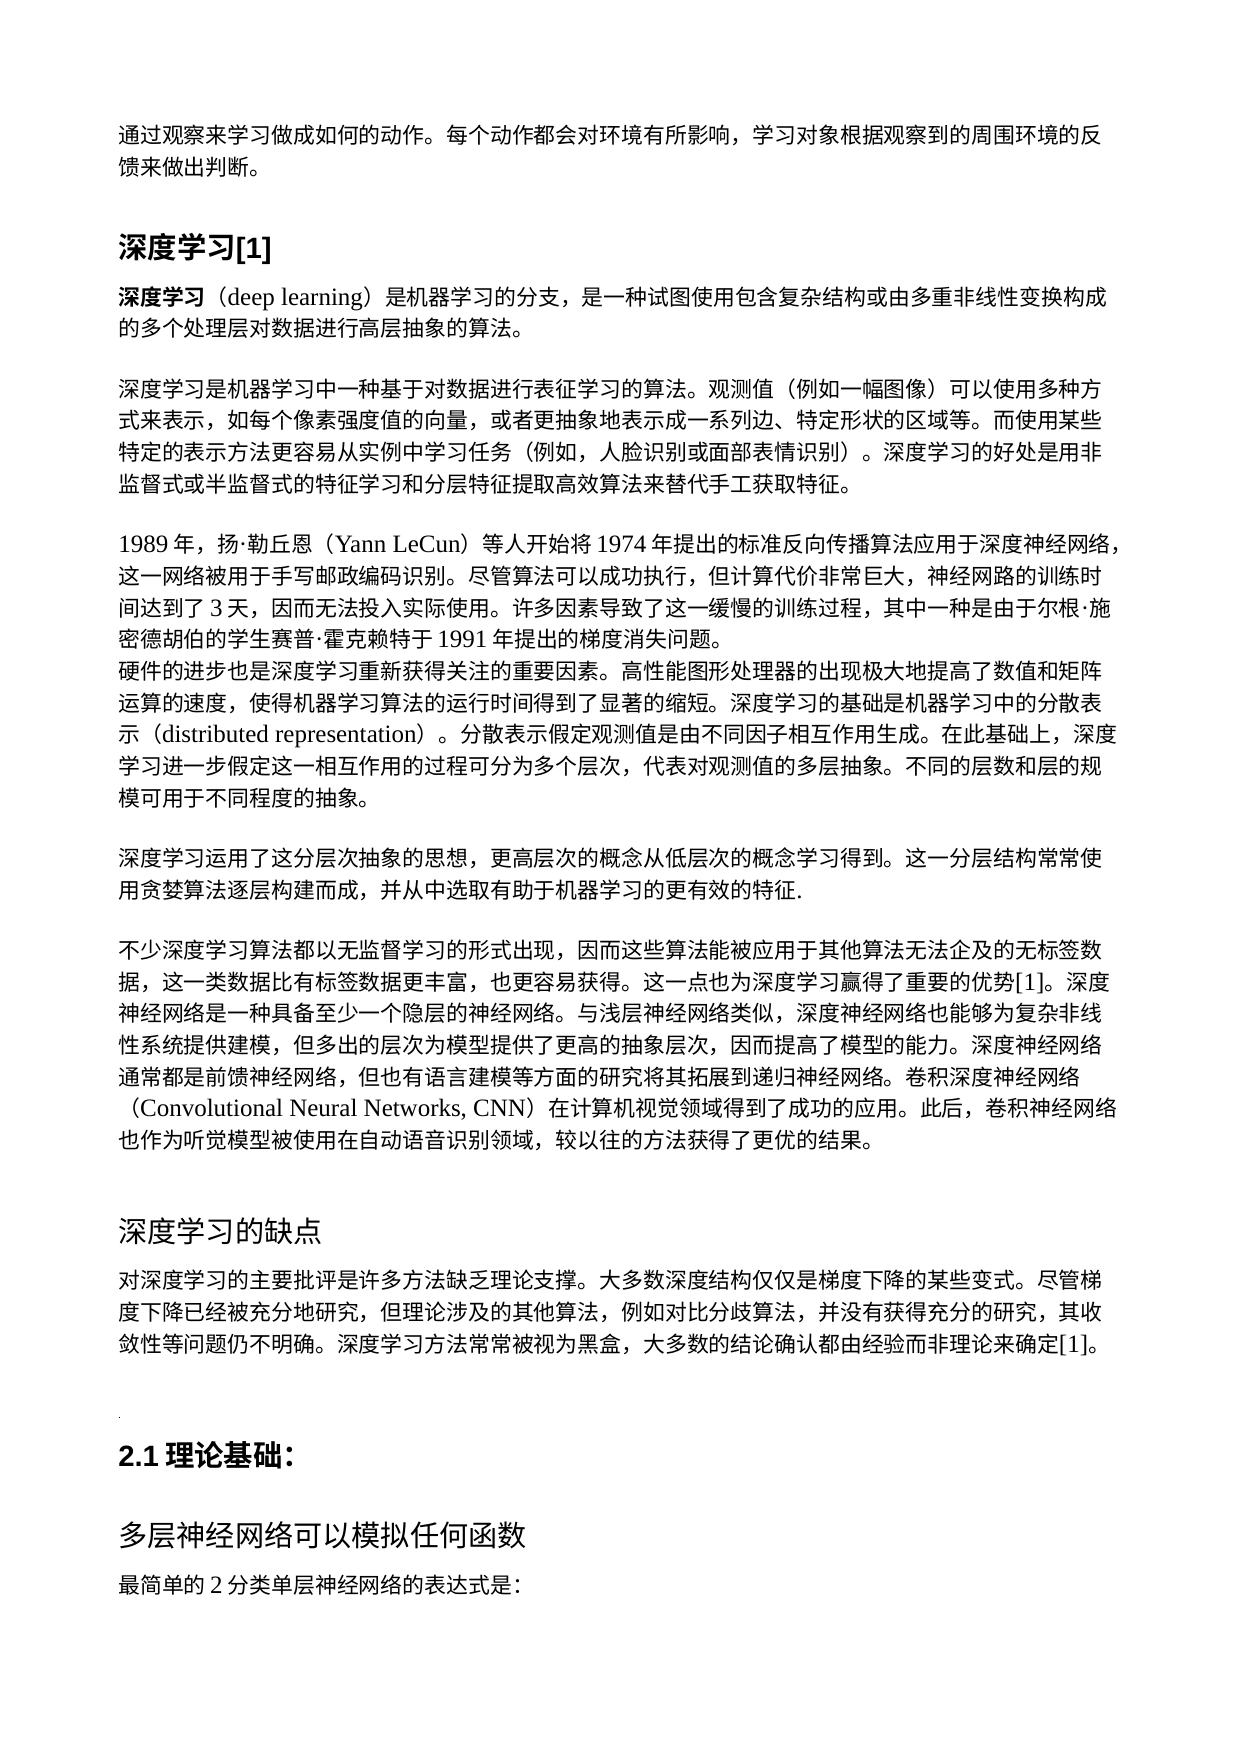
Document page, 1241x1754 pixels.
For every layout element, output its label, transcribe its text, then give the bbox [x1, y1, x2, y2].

text 通过观察来学习做成如何的动作。每个动作都会对环境有所影响，学习对象根据观察到的周围环境的反馈来做出判断。 [118, 118, 1122, 181]
text 1989年，扬·勒丘恩（Yann LeCun）等人开始将1974年提出的标准反向传播算法应用于深度神经网络，这一网络被用于手写邮政编码识别。尽管算法可以成功执行，但计算代价非常巨大，神经网路的训练时间达到了3天，因而无法投入实际使用。许多因素导致了这一缓慢的训练过程，其中一种是由于尔根·施密德胡伯的学生赛普·霍克赖特于1991年提出的梯度消失问题。 [118, 527, 1122, 654]
subtitle 2.1理论基础： [118, 1433, 1122, 1475]
text 深度学习是机器学习中一种基于对数据进行表征学习的算法。观测值（例如一幅图像）可以使用多种方式来表示，如每个像素强度值的向量，或者更抽象地表示成一系列边、特定形状的区域等。而使用某些特定的表示方法更容易从实例中学习任务（例如，人脸识别或面部表情识别）。深度学习的好处是用非监督式或半监督式的特征学习和分层特征提取高效算法来替代手工获取特征。 [118, 372, 1122, 498]
text 硬件的进步也是深度学习重新获得关注的重要因素。高性能图形处理器的出现极大地提高了数值和矩阵运算的速度，使得机器学习算法的运行时间得到了显著的缩短。深度学习的基础是机器学习中的分散表示（distributed representation）。分散表示假定观测值是由不同因子相互作用生成。在此基础上，深度学习进一步假定这一相互作用的过程可分为多个层次，代表对观测值的多层抽象。不同的层数和层的规模可用于不同程度的抽象。 [118, 654, 1122, 812]
text 不少深度学习算法都以无监督学习的形式出现，因而这些算法能被应用于其他算法无法企及的无标签数据，这一类数据比有标签数据更丰富，也更容易获得。这一点也为深度学习赢得了重要的优势[1]。深度神经网络是一种具备至少一个隐层的神经网络。与浅层神经网络类似，深度神经网络也能够为复杂非线性系统提供建模，但多出的层次为模型提供了更高的抽象层次，因而提高了模型的能力。深度神经网络通常都是前馈神经网络，但也有语言建模等方面的研究将其拓展到递归神经网络。卷积深度神经网络（Convolutional Neural Networks, CNN）在计算机视觉领域得到了成功的应用。此后，卷积神经网络也作为听觉模型被使用在自动语音识别领域，较以往的方法获得了更优的结果。 [118, 933, 1122, 1155]
text 最简单的2分类单层神经网络的表达式是： [118, 1568, 1122, 1599]
subtitle 多层神经网络可以模拟任何函数 [118, 1513, 1122, 1555]
subtitle 深度学习的缺点 [118, 1208, 1122, 1251]
text 深度学习运用了这分层次抽象的思想，更高层次的概念从低层次的概念学习得到。这一分层结构常常使用贪婪算法逐层构建而成，并从中选取有助于机器学习的更有效的特征. [118, 841, 1122, 904]
text 深度学习（deep learning）是机器学习的分支，是一种试图使用包含复杂结构或由多重非线性变换构成的多个处理层对数据进行高层抽象的算法。 [118, 280, 1122, 343]
text 对深度学习的主要批评是许多方法缺乏理论支撑。大多数深度结构仅仅是梯度下降的某些变式。尽管梯度下降已经被充分地研究，但理论涉及的其他算法，例如对比分歧算法，并没有获得充分的研究，其收敛性等问题仍不明确。深度学习方法常常被视为黑盒，大多数的结论确认都由经验而非理论来确定[1]。 [118, 1263, 1122, 1358]
subtitle 深度学习[1] [118, 225, 1122, 267]
